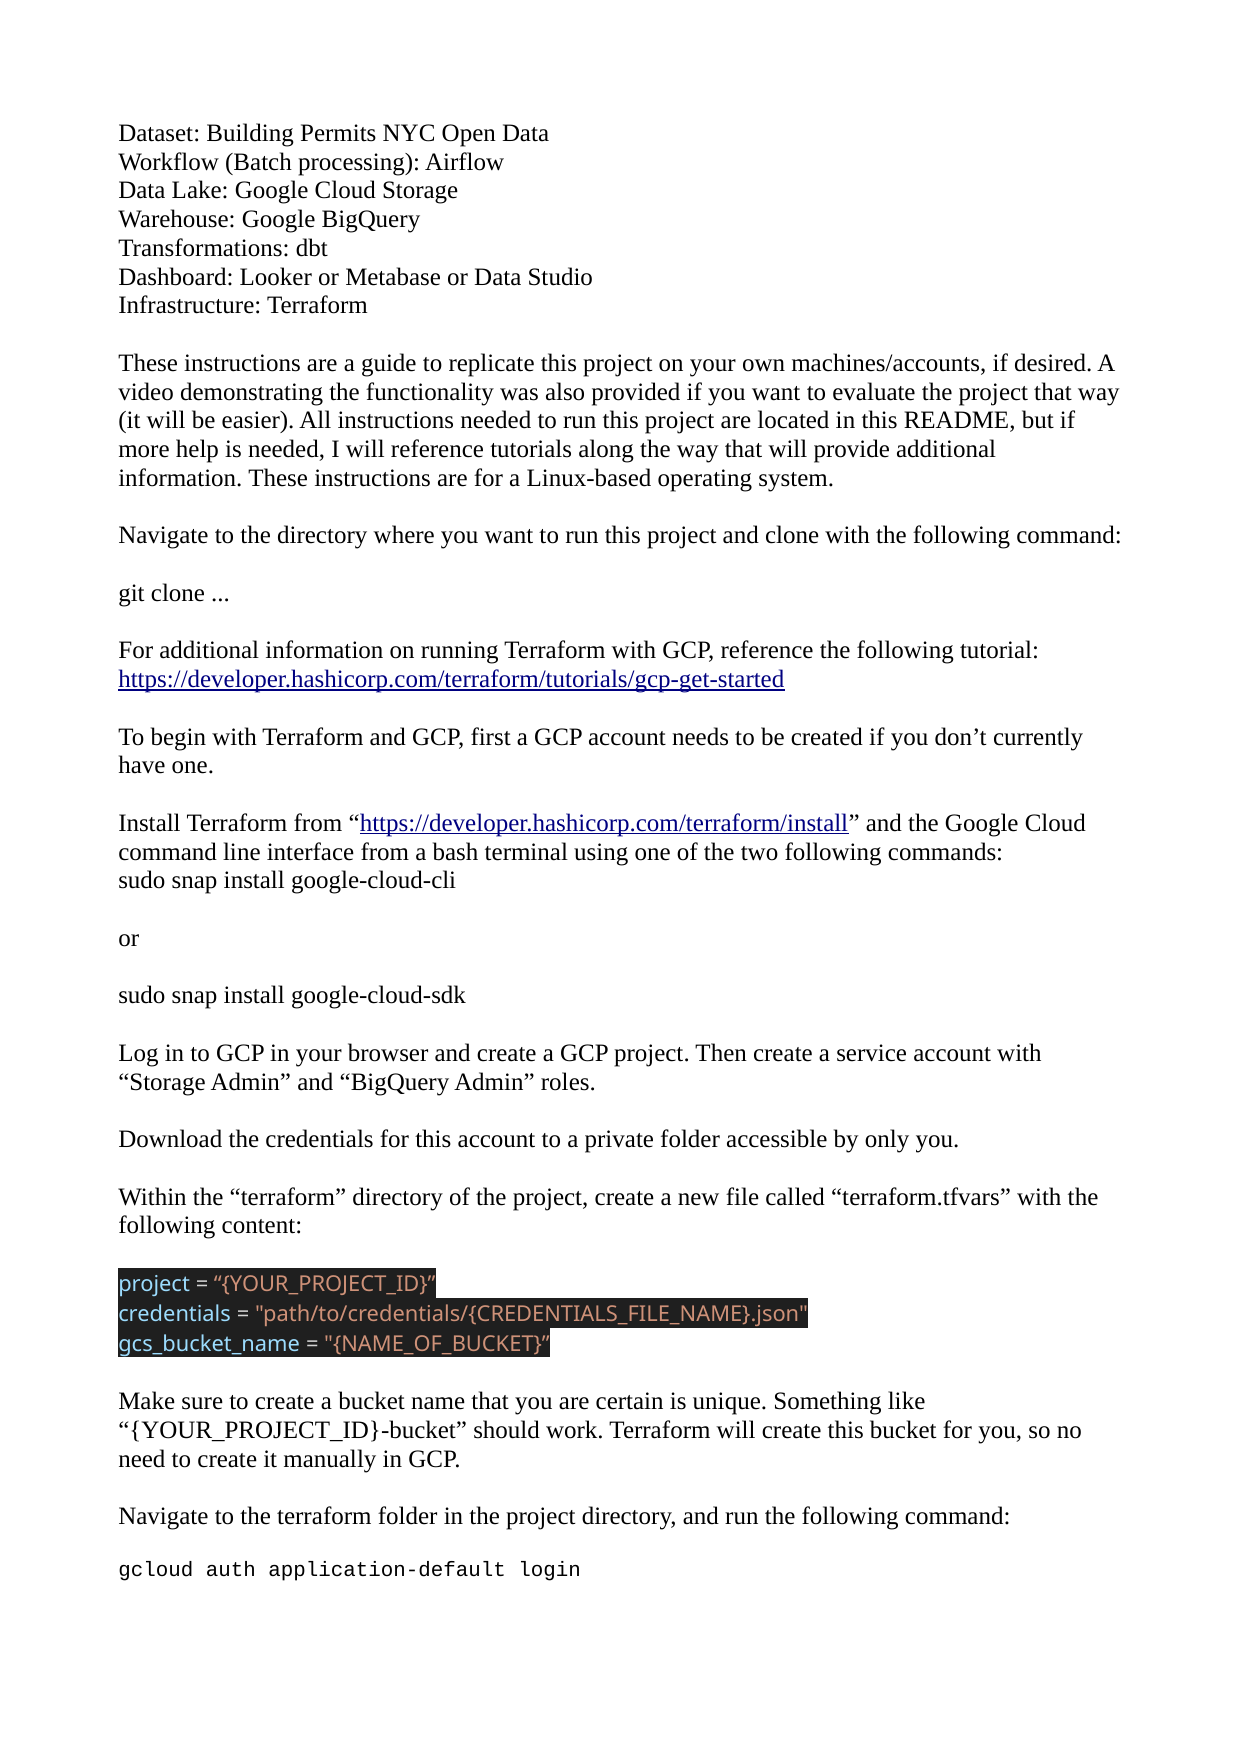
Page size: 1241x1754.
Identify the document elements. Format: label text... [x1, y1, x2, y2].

text Infrastructure: Terraform [118, 291, 1122, 319]
text Workflow (Batch processing): Airflow [118, 147, 1122, 176]
text Navigate to the terraform folder in the project directory, and run the following command: [118, 1501, 1122, 1530]
text or [118, 923, 1122, 952]
text Transformations: dbt [118, 233, 1122, 262]
text gcloud auth application-default login [118, 1559, 1122, 1582]
text sudo snap install google-cloud-cli [118, 866, 1122, 894]
text git clone ... [118, 578, 1122, 607]
text These instructions are a guide to replicate this project on your own machines/accounts, if desired. A video demonstrating the functionality was also provided if you want to evaluate the project that way (it will be easier). All instructions needed to run this project are located in this README, but if more help is needed, I will reference tutorials along the way that will provide additional information. These instructions are for a Linux-based operating system. [118, 348, 1122, 492]
text sudo snap install google-cloud-sdk [118, 981, 1122, 1009]
text gcs_bucket_name = "{NAME_OF_BUCKET}” [118, 1328, 1122, 1357]
text To begin with Terraform and GCP, first a GCP account needs to be created if you don’t currently have one. [118, 722, 1122, 779]
text project = “{YOUR_PROJECT_ID}” [118, 1268, 1122, 1298]
text Dashboard: Looker or Metabase or Data Studio [118, 262, 1122, 291]
text Warehouse: Google BigQuery [118, 204, 1122, 233]
text Download the credentials for this account to a private folder accessible by only you. [118, 1124, 1122, 1153]
text Navigate to the directory where you want to run this project and clone with the following command: [118, 521, 1122, 549]
text Dataset: Building Permits NYC Open Data [118, 118, 1122, 147]
text Within the “terraform” directory of the project, create a new file called “terraform.tfvars” with the following content: [118, 1182, 1122, 1239]
text For additional information on running Terraform with GCP, reference the following tutorial: https://developer.hashicorp.com/terraform/tutorials/gcp-get-started [118, 636, 1122, 693]
text Install Terraform from “https://developer.hashicorp.com/terraform/install” and the Google Cloud command line interface from a bash terminal using one of the two following commands: [118, 808, 1122, 866]
text Log in to GCP in your browser and create a GCP project. Then create a service account with “Storage Admin” and “BigQuery Admin” roles. [118, 1038, 1122, 1096]
text credentials = "path/to/credentials/{CREDENTIALS_FILE_NAME}.json" [118, 1298, 1122, 1328]
text Data Lake: Google Cloud Storage [118, 176, 1122, 204]
text Make sure to create a bucket name that you are certain is unique. Something like “{YOUR_PROJECT_ID}-bucket” should work. Terraform will create this bucket for you, so no need to create it manually in GCP. [118, 1386, 1122, 1472]
